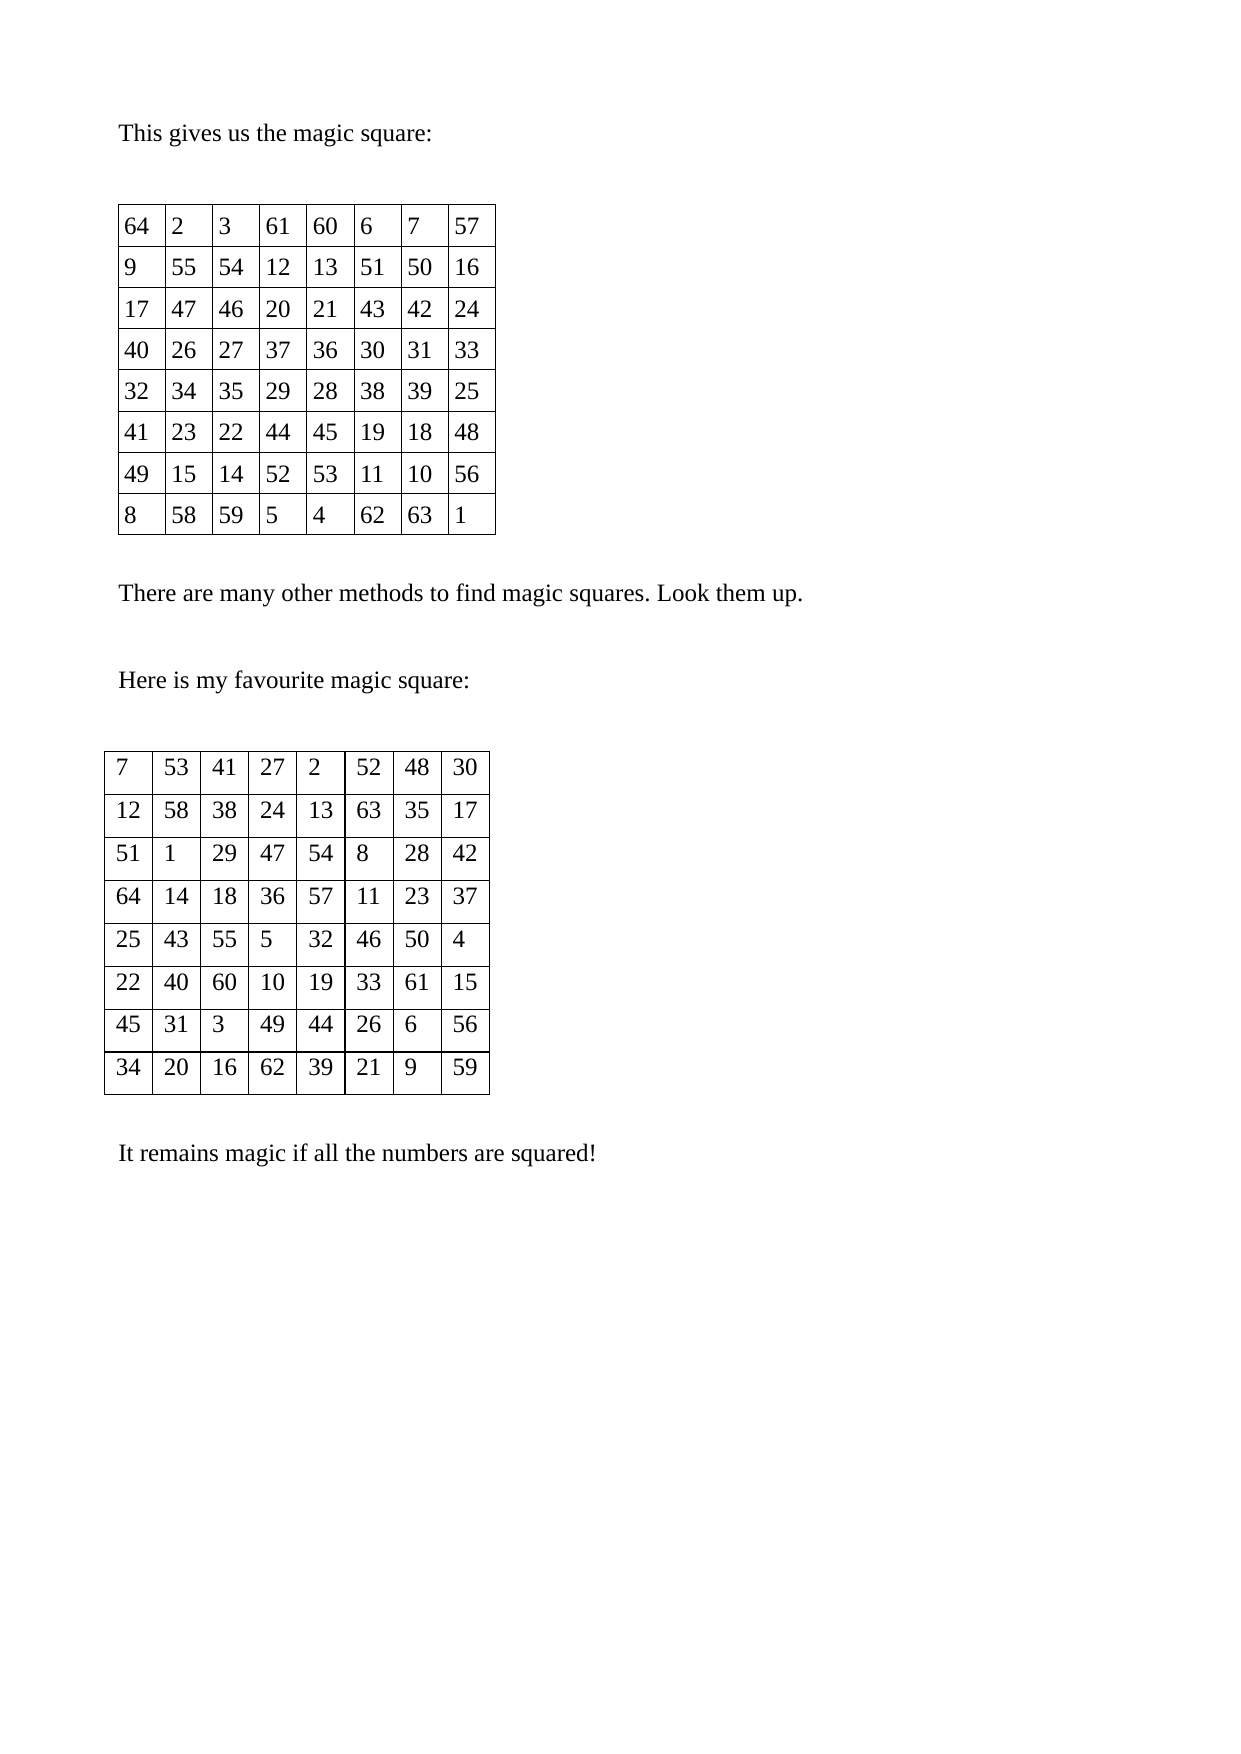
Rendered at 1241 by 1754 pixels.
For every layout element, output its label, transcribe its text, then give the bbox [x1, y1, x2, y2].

table_cell 21 [346, 1053, 393, 1094]
table_cell 53 [307, 453, 354, 493]
table_cell 5 [249, 924, 296, 966]
table_cell 59 [442, 1053, 489, 1094]
table_cell 49 [119, 453, 165, 493]
table_cell 52 [260, 453, 306, 493]
table_cell 56 [442, 1010, 489, 1051]
table_cell 1 [153, 838, 200, 880]
table_cell 61 [394, 967, 441, 1008]
table_header 6 [355, 205, 401, 246]
table_cell 10 [402, 453, 448, 493]
table_cell 23 [394, 881, 441, 923]
table_cell 18 [201, 881, 248, 923]
table_cell 8 [119, 494, 165, 534]
table_cell 51 [105, 838, 152, 880]
table_cell 35 [394, 795, 441, 837]
table_cell 60 [201, 967, 248, 1008]
text It remains magic if all the numbers are squared! [118, 1138, 1122, 1167]
table_cell 28 [307, 370, 354, 411]
table_cell 32 [119, 370, 165, 411]
table_cell 42 [442, 838, 489, 880]
table_header 30 [442, 752, 489, 794]
table_cell 25 [449, 370, 495, 411]
table_cell 38 [201, 795, 248, 837]
table_cell 44 [260, 412, 306, 452]
table_header 57 [449, 205, 495, 246]
table_cell 9 [394, 1053, 441, 1094]
table_cell 10 [249, 967, 296, 1008]
table_header 52 [346, 752, 393, 794]
table_cell 55 [201, 924, 248, 966]
table_header 64 [119, 205, 165, 246]
table_cell 22 [213, 412, 259, 452]
table_header 41 [201, 752, 248, 794]
table_cell 32 [297, 924, 344, 966]
table_cell 31 [402, 329, 448, 369]
table_cell 6 [394, 1010, 441, 1051]
table_cell 38 [355, 370, 401, 411]
table_cell 13 [307, 247, 354, 287]
table_cell 19 [297, 967, 344, 1008]
table_cell 12 [260, 247, 306, 287]
table_cell 36 [249, 881, 296, 923]
table_cell 14 [213, 453, 259, 493]
table_cell 14 [153, 881, 200, 923]
table_cell 33 [449, 329, 495, 369]
table_header 7 [105, 752, 152, 794]
table_cell 43 [355, 288, 401, 328]
text There are many other methods to find magic squares. Look them up. [118, 578, 1122, 607]
table_header 48 [394, 752, 441, 794]
table_cell 45 [105, 1010, 152, 1051]
table_cell 17 [442, 795, 489, 837]
table_cell 15 [166, 453, 212, 493]
table_cell 63 [346, 795, 393, 837]
table_cell 64 [105, 881, 152, 923]
table_cell 34 [105, 1053, 152, 1094]
table_cell 43 [153, 924, 200, 966]
table_cell 46 [213, 288, 259, 328]
table_cell 37 [442, 881, 489, 923]
table_header 2 [166, 205, 212, 246]
table_cell 56 [449, 453, 495, 493]
table_cell 36 [307, 329, 354, 369]
table_cell 31 [153, 1010, 200, 1051]
table_header 27 [249, 752, 296, 794]
table_cell 55 [166, 247, 212, 287]
table_cell 39 [402, 370, 448, 411]
table_cell 34 [166, 370, 212, 411]
table_cell 24 [449, 288, 495, 328]
table_cell 9 [119, 247, 165, 287]
table_cell 62 [249, 1053, 296, 1094]
table_cell 45 [307, 412, 354, 452]
table_cell 26 [346, 1010, 393, 1051]
table_cell 42 [402, 288, 448, 328]
table_cell 48 [449, 412, 495, 452]
table_cell 49 [249, 1010, 296, 1051]
table_header 61 [260, 205, 306, 246]
table_cell 16 [201, 1053, 248, 1094]
table_cell 25 [105, 924, 152, 966]
table_cell 3 [201, 1010, 248, 1051]
table_cell 59 [213, 494, 259, 534]
table_cell 40 [119, 329, 165, 369]
table_cell 30 [355, 329, 401, 369]
table_cell 62 [355, 494, 401, 534]
table_cell 58 [166, 494, 212, 534]
table_cell 11 [355, 453, 401, 493]
table_header 60 [307, 205, 354, 246]
table_header 3 [213, 205, 259, 246]
table_cell 20 [153, 1053, 200, 1094]
table_cell 28 [394, 838, 441, 880]
table_cell 24 [249, 795, 296, 837]
table_header 53 [153, 752, 200, 794]
table_cell 51 [355, 247, 401, 287]
table_cell 18 [402, 412, 448, 452]
table_cell 4 [442, 924, 489, 966]
table_cell 27 [213, 329, 259, 369]
table_cell 8 [346, 838, 393, 880]
table_header 2 [297, 752, 344, 794]
table_cell 35 [213, 370, 259, 411]
table_cell 40 [153, 967, 200, 1008]
table_cell 57 [297, 881, 344, 923]
table_cell 58 [153, 795, 200, 837]
table_cell 21 [307, 288, 354, 328]
table_cell 54 [213, 247, 259, 287]
table_cell 15 [442, 967, 489, 1008]
table_cell 63 [402, 494, 448, 534]
table_cell 33 [346, 967, 393, 1008]
table_cell 17 [119, 288, 165, 328]
table_cell 47 [166, 288, 212, 328]
table_cell 50 [402, 247, 448, 287]
table_cell 20 [260, 288, 306, 328]
text This gives us the magic square: [118, 118, 1122, 147]
table_cell 29 [260, 370, 306, 411]
table_cell 37 [260, 329, 306, 369]
table_cell 41 [119, 412, 165, 452]
table_cell 1 [449, 494, 495, 534]
table_cell 54 [297, 838, 344, 880]
table_cell 19 [355, 412, 401, 452]
table_cell 23 [166, 412, 212, 452]
table_cell 44 [297, 1010, 344, 1051]
table_header 7 [402, 205, 448, 246]
table_cell 50 [394, 924, 441, 966]
text Here is my favourite magic square: [118, 665, 1122, 693]
table_cell 4 [307, 494, 354, 534]
table_cell 29 [201, 838, 248, 880]
table_cell 13 [297, 795, 344, 837]
table_cell 5 [260, 494, 306, 534]
table_cell 11 [346, 881, 393, 923]
table_cell 12 [105, 795, 152, 837]
table_cell 22 [105, 967, 152, 1008]
table_cell 46 [346, 924, 393, 966]
table_cell 47 [249, 838, 296, 880]
table_cell 16 [449, 247, 495, 287]
table_cell 26 [166, 329, 212, 369]
table_cell 39 [297, 1053, 344, 1094]
